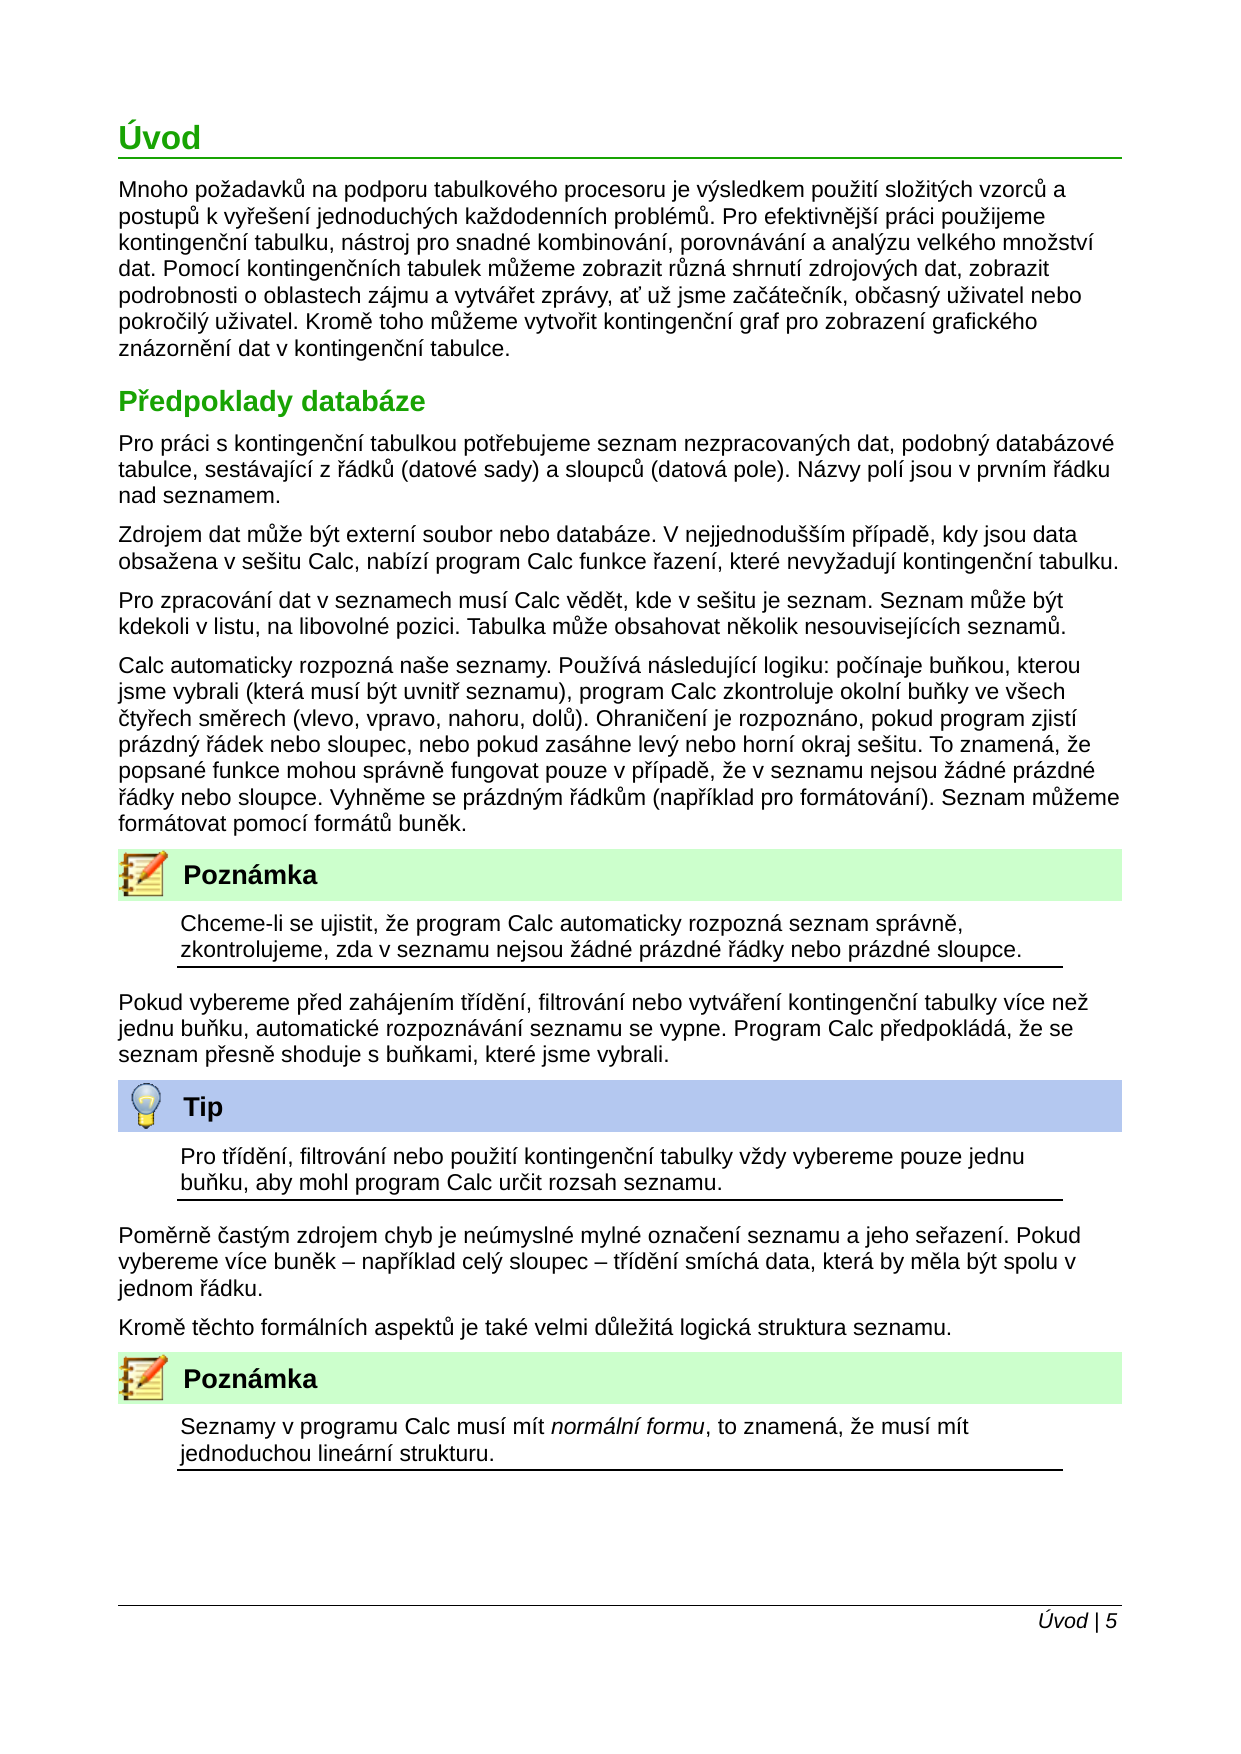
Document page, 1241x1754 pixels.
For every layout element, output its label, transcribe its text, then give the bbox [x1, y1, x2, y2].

subtitle Poznámka [118, 1352, 1122, 1404]
subtitle Poznámka [118, 849, 1122, 901]
picture [119, 1353, 170, 1404]
subtitle Předpoklady databáze [118, 384, 1122, 418]
text Pro zpracování dat v seznamech musí Calc vědět, kde v sešitu je seznam. Seznam může být kdekoli v listu, na libovolné pozici. Tabulka může obsahovat několik nesouvisejících seznamů. [118, 587, 1122, 639]
text Pro práci s kontingenční tabulkou potřebujeme seznam nezpracovaných dat, podobný databázové tabulce, sestávající z řádků (datové sady) a sloupců (datová pole). Názvy polí jsou v prvním řádku nad seznamem. [118, 430, 1122, 509]
subtitle Tip [118, 1080, 1122, 1132]
text Zdrojem dat může být externí soubor nebo databáze. V nejjednodušším případě, kdy jsou data obsažena v sešitu Calc, nabízí program Calc funkce řazení, které nevyžadují kontingenční tabulku. [118, 521, 1122, 574]
picture [119, 849, 170, 900]
text Pro třídění, filtrování nebo použití kontingenční tabulky vždy vybereme pouze jednu buňku, aby mohl program Calc určit rozsah seznamu. [177, 1140, 1063, 1199]
text Kromě těchto formálních aspektů je také velmi důležitá logická struktura seznamu. [118, 1313, 1122, 1340]
subtitle Úvod [118, 118, 1122, 157]
text Mnoho požadavků na podporu tabulkového procesoru je výsledkem použití složitých vzorců a postupů k vyřešení jednoduchých každodenních problémů. Pro efektivnější práci použijeme kontingenční tabulku, nástroj pro snadné kombinování, porovnávání a analýzu velkého množství dat. Pomocí kontingenčních tabulek můžeme zobrazit různá shrnutí zdrojových dat, zobrazit podrobnosti o oblastech zájmu a vytvářet zprávy, ať už jsme začátečník, občasný uživatel nebo pokročilý uživatel. Kromě toho můžeme vytvořit kontingenční graf pro zobrazení grafického znázornění dat v kontingenční tabulce. [118, 176, 1122, 361]
text Chceme-li se ujistit, že program Calc automaticky rozpozná seznam správně, zkontrolujeme, zda v seznamu nejsou žádné prázdné řádky nebo prázdné sloupce. [177, 907, 1063, 966]
text Poměrně častým zdrojem chyb je neúmyslné mylné označení seznamu a jeho seřazení. Pokud vybereme více buněk – například celý sloupec – třídění smíchá data, která by měla být spolu v jednom řádku. [118, 1222, 1122, 1301]
picture [119, 1081, 170, 1132]
text Seznamy v programu Calc musí mít normální formu, to znamená, že musí mít jednoduchou lineární strukturu. [177, 1410, 1063, 1469]
text Pokud vybereme před zahájením třídění, filtrování nebo vytváření kontingenční tabulky více než jednu buňku, automatické rozpoznávání seznamu se vypne. Program Calc předpokládá, že se seznam přesně shoduje s buňkami, které jsme vybrali. [118, 989, 1122, 1068]
text Calc automaticky rozpozná naše seznamy. Používá následující logiku: počínaje buňkou, kterou jsme vybrali (která musí být uvnitř seznamu), program Calc zkontroluje okolní buňky ve všech čtyřech směrech (vlevo, vpravo, nahoru, dolů). Ohraničení je rozpoznáno, pokud program zjistí prázdný řádek nebo sloupec, nebo pokud zasáhne levý nebo horní okraj sešitu. To znamená, že popsané funkce mohou správně fungovat pouze v případě, že v seznamu nejsou žádné prázdné řádky nebo sloupce. Vyhněme se prázdným řádkům (například pro formátování). Seznam můžeme formátovat pomocí formátů buněk. [118, 652, 1122, 836]
